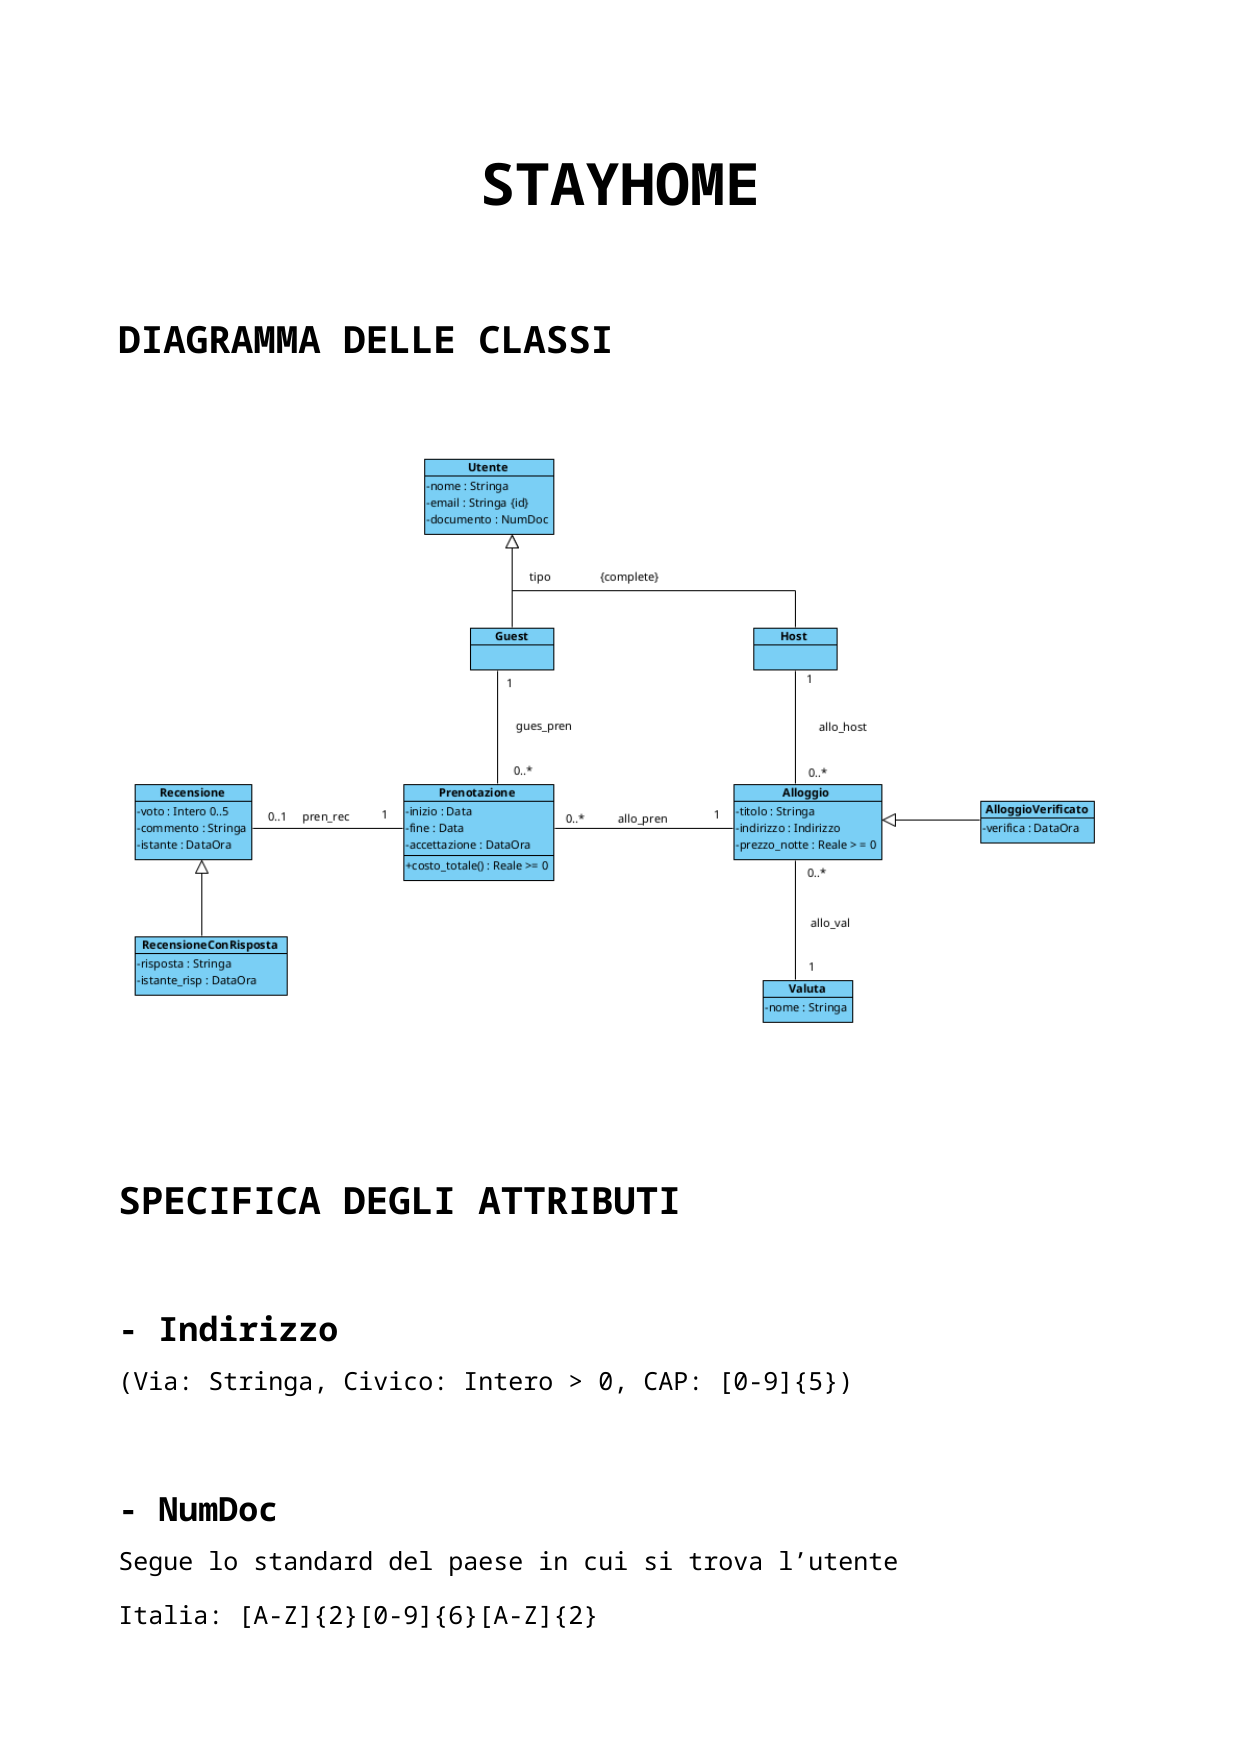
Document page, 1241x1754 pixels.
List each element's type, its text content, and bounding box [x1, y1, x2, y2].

subtitle - NumDoc [118, 1486, 1122, 1531]
text (Via: Stringa, Civico: Intero > 0, CAP: [0-9]{5}) [118, 1364, 1122, 1398]
subtitle SPECIFICA DEGLI ATTRIBUTI [118, 1174, 1122, 1225]
subtitle - Indirizzo [118, 1306, 1122, 1351]
text Italia: [A-Z]{2}[0-9]{6}[A-Z]{2} [118, 1598, 1122, 1632]
title STAYHOME [118, 143, 1122, 223]
text Segue lo standard del paese in cui si trova l’utente [118, 1544, 1122, 1578]
subtitle DIAGRAMMA DELLE CLASSI [118, 314, 1122, 365]
picture [118, 440, 1123, 1050]
